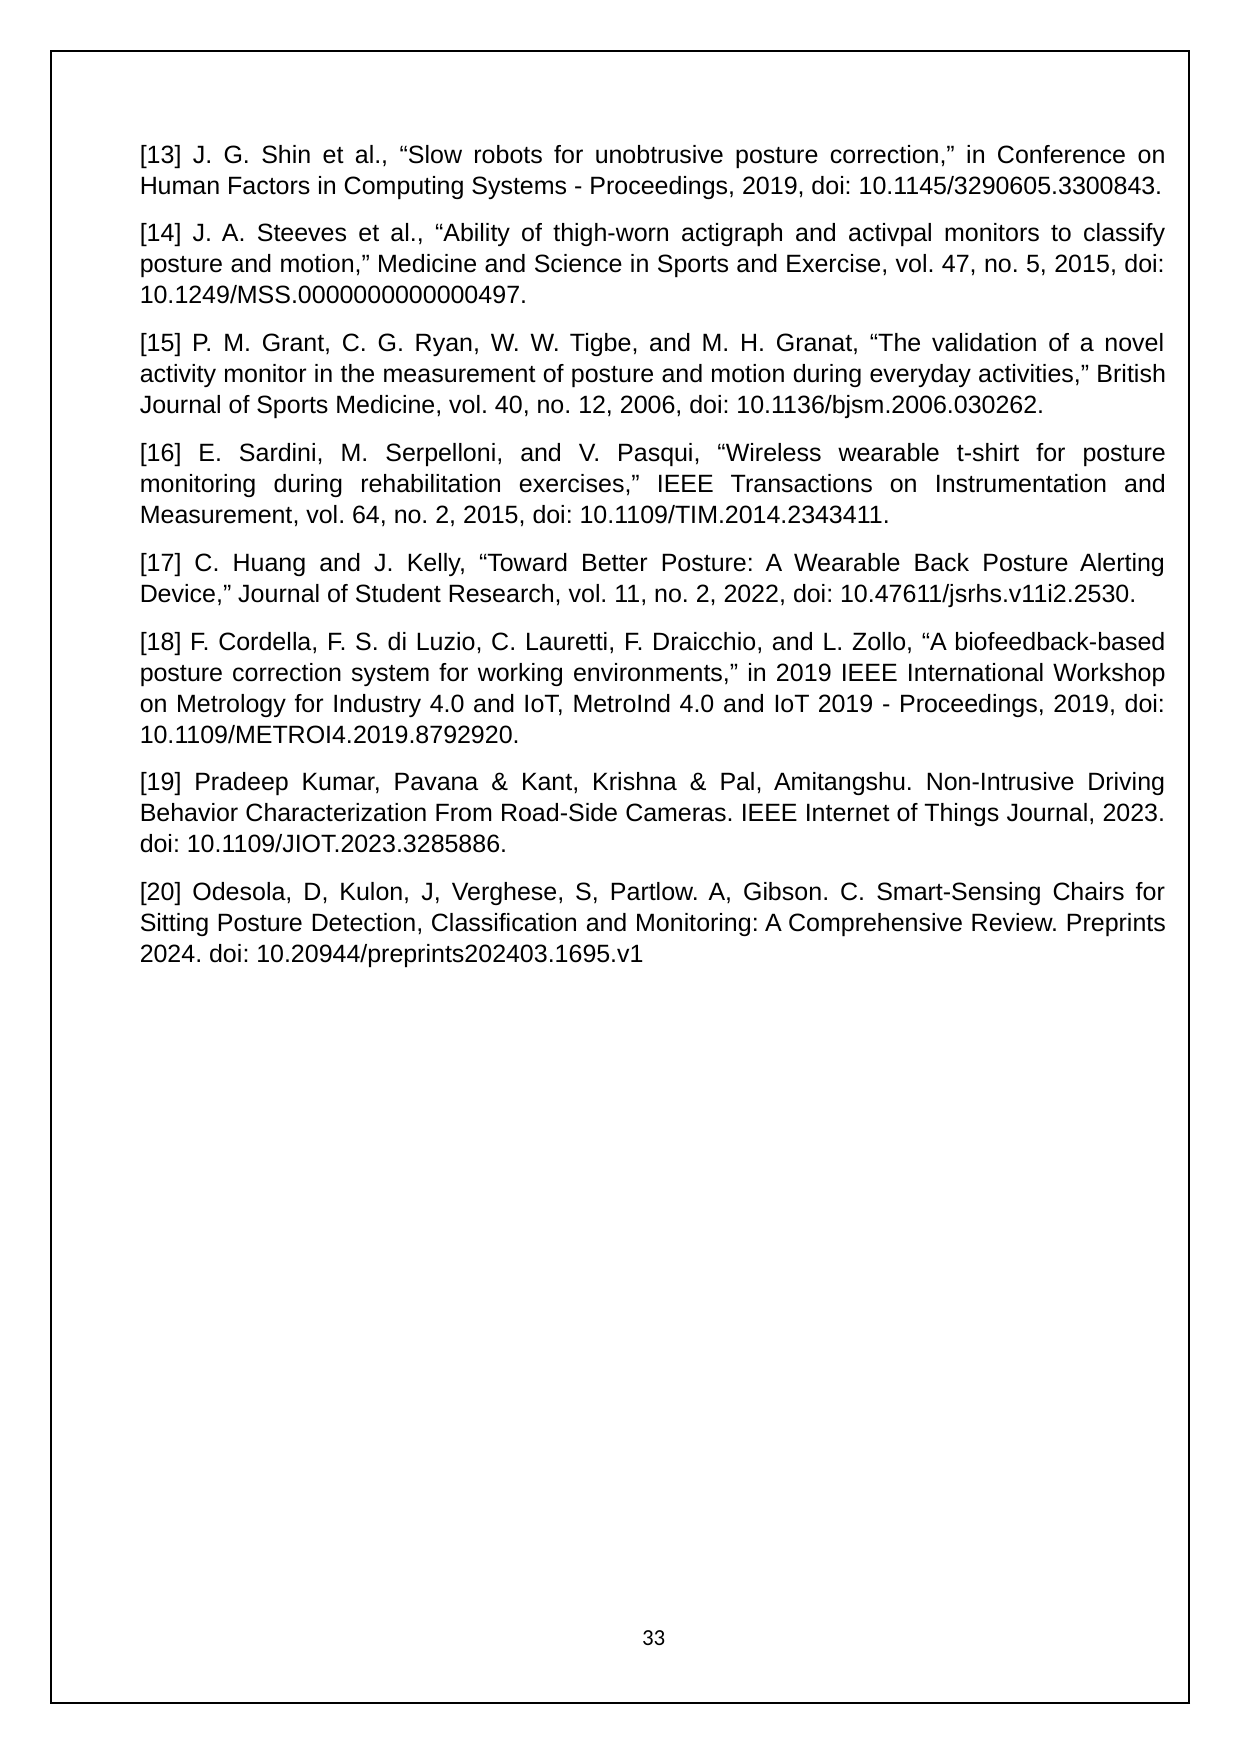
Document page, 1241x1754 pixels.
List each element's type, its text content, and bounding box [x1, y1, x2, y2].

text [20] Odesola, D, Kulon, J, Verghese, S, Partlow. A, Gibson. C. Smart-Sensing Chairs for Sitting Posture Detection, Classification and Monitoring: A Comprehensive Review. Preprints 2024. doi: 10.20944/preprints202403.1695.v1 [139, 877, 1167, 968]
text [14] J. A. Steeves et al., “Ability of thigh-worn actigraph and activpal monitors to classify posture and motion,” Medicine and Science in Sports and Exercise, vol. 47, no. 5, 2015, doi: 10.1249/MSS.0000000000000497. [139, 218, 1167, 309]
text [18] F. Cordella, F. S. di Luzio, C. Lauretti, F. Draicchio, and L. Zollo, “A biofeedback-based posture correction system for working environments,” in 2019 IEEE International Workshop on Metrology for Industry 4.0 and IoT, MetroInd 4.0 and IoT 2019 - Proceedings, 2019, doi: 10.1109/METROI4.2019.8792920. [139, 626, 1167, 748]
text [15] P. M. Grant, C. G. Ryan, W. W. Tigbe, and M. H. Granat, “The validation of a novel activity monitor in the measurement of posture and motion during everyday activities,” British Journal of Sports Medicine, vol. 40, no. 12, 2006, doi: 10.1136/bjsm.2006.030262. [139, 328, 1167, 419]
text [13] J. G. Shin et al., “Slow robots for unobtrusive posture correction,” in Conference on Human Factors in Computing Systems - Proceedings, 2019, doi: 10.1145/3290605.3300843. [139, 139, 1167, 199]
text [16] E. Sardini, M. Serpelloni, and V. Pasqui, “Wireless wearable t-shirt for posture monitoring during rehabilitation exercises,” IEEE Transactions on Instrumentation and Measurement, vol. 64, no. 2, 2015, doi: 10.1109/TIM.2014.2343411. [139, 438, 1167, 529]
text [17] C. Huang and J. Kelly, “Toward Better Posture: A Wearable Back Posture Alerting Device,” Journal of Student Research, vol. 11, no. 2, 2022, doi: 10.47611/jsrhs.v11i2.2530. [139, 548, 1167, 607]
text [19] Pradeep Kumar, Pavana & Kant, Krishna & Pal, Amitangshu. Non-Intrusive Driving Behavior Characterization From Road-Side Cameras. IEEE Internet of Things Journal, 2023. doi: 10.1109/JIOT.2023.3285886. [139, 767, 1167, 858]
